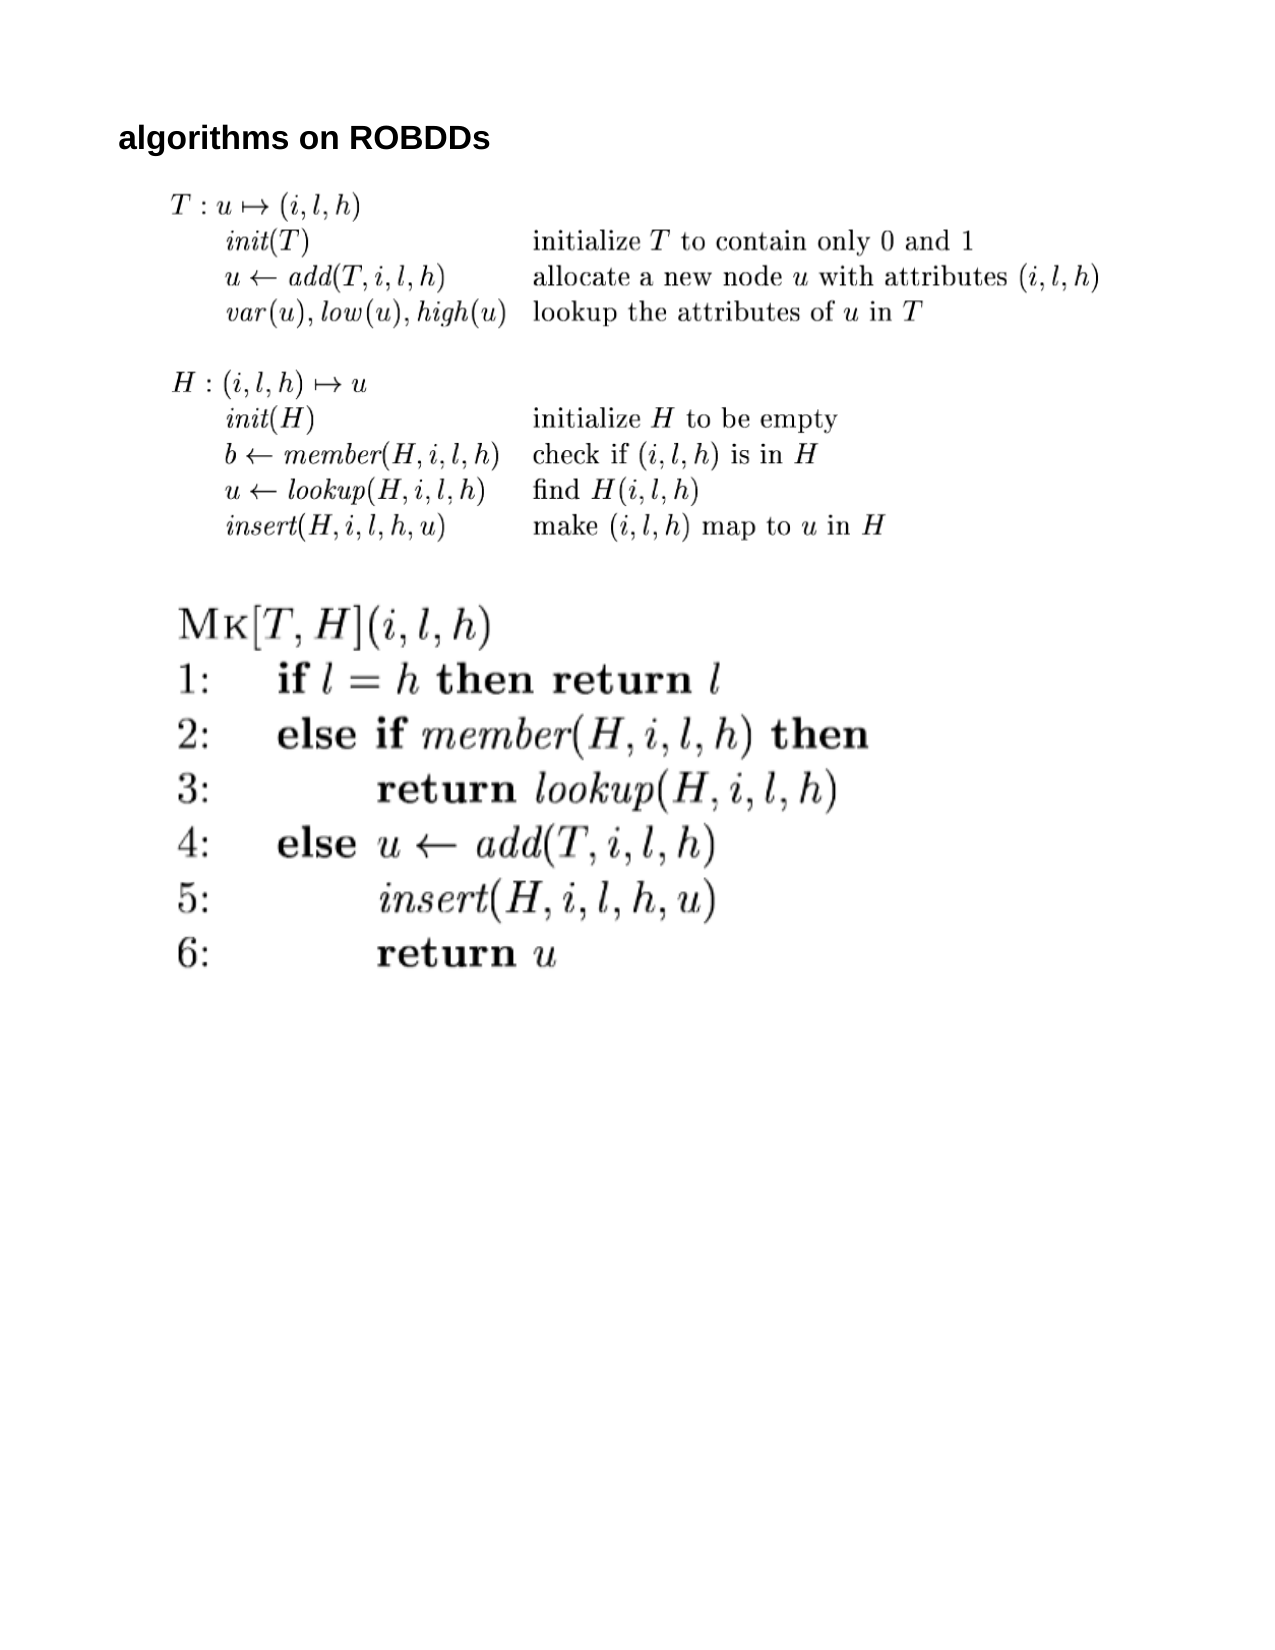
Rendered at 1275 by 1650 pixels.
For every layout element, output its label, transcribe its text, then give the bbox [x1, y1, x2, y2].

subtitle algorithms on ROBDDs [118, 118, 1157, 157]
picture [118, 576, 970, 1006]
picture [118, 169, 1157, 558]
